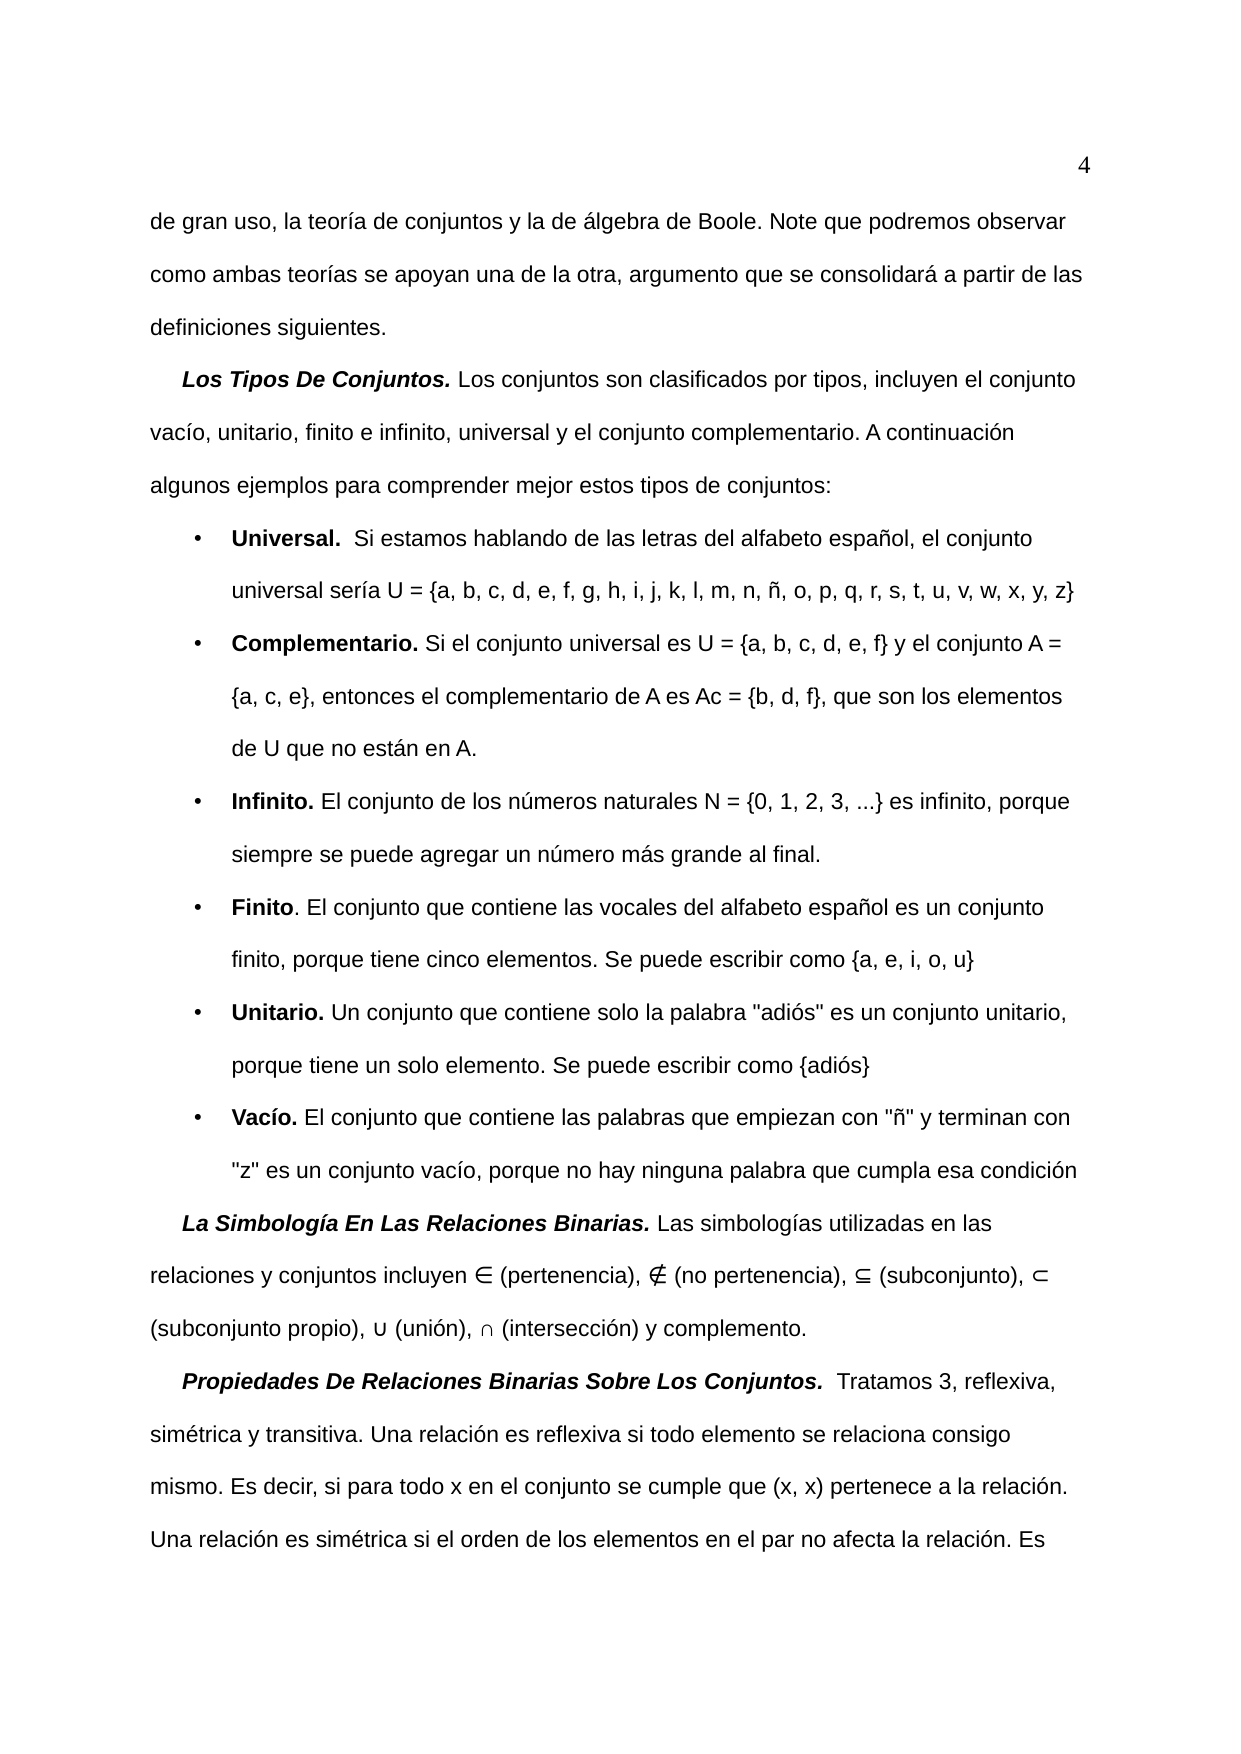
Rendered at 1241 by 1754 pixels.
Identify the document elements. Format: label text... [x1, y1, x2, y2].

list Finito. El conjunto que contiene las vocales del alfabeto español es un conjunto finito, porque tiene cinco elementos. Se puede escribir como {a, e, i, o, u} [194, 893, 1090, 972]
text Los Tipos De Conjuntos. Los conjuntos son clasificados por tipos, incluyen el conjunto vacío, unitario, finito e infinito, universal y el conjunto complementario. A continuación algunos ejemplos para comprender mejor estos tipos de conjuntos: [150, 366, 1090, 498]
list Infinito. El conjunto de los números naturales N = {0, 1, 2, 3, ...} es infinito, porque siempre se puede agregar un número más grande al final. [194, 788, 1090, 867]
list Universal. Si estamos hablando de las letras del alfabeto español, el conjunto universal sería U = {a, b, c, d, e, f, g, h, i, j, k, l, m, n, ñ, o, p, q, r, s, t, u, v, w, x, y, z} [194, 524, 1090, 603]
text de gran uso, la teoría de conjuntos y la de álgebra de Boole. Note que podremos observar como ambas teorías se apoyan una de la otra, argumento que se consolidará a partir de las definiciones siguientes. [150, 208, 1090, 340]
list Complementario. Si el conjunto universal es U = {a, b, c, d, e, f} y el conjunto A = {a, c, e}, entonces el complementario de A es Ac = {b, d, f}, que son los elementos de U que no están en A. [194, 630, 1090, 762]
list Vacío. El conjunto que contiene las palabras que empiezan con "ñ" y terminan con "z" es un conjunto vacío, porque no hay ninguna palabra que cumpla esa condición [194, 1104, 1090, 1183]
text La Simbología En Las Relaciones Binarias. Las simbologías utilizadas en las relaciones y conjuntos incluyen ∈ (pertenencia), ∉ (no pertenencia), ⊆ (subconjunto), ⊂ (subconjunto propio), ∪ (unión), ∩ (intersección) y complemento. [150, 1210, 1090, 1341]
list Unitario. Un conjunto que contiene solo la palabra "adiós" es un conjunto unitario, porque tiene un solo elemento. Se puede escribir como {adiós} [194, 999, 1090, 1078]
text Propiedades De Relaciones Binarias Sobre Los Conjuntos. Tratamos 3, reflexiva, simétrica y transitiva. Una relación es reflexiva si todo elemento se relaciona consigo mismo. Es decir, si para todo x en el conjunto se cumple que (x, x) pertenece a la relación. Una relación es simétrica si el orden de los elementos en el par no afecta la relación. Es [150, 1368, 1090, 1552]
